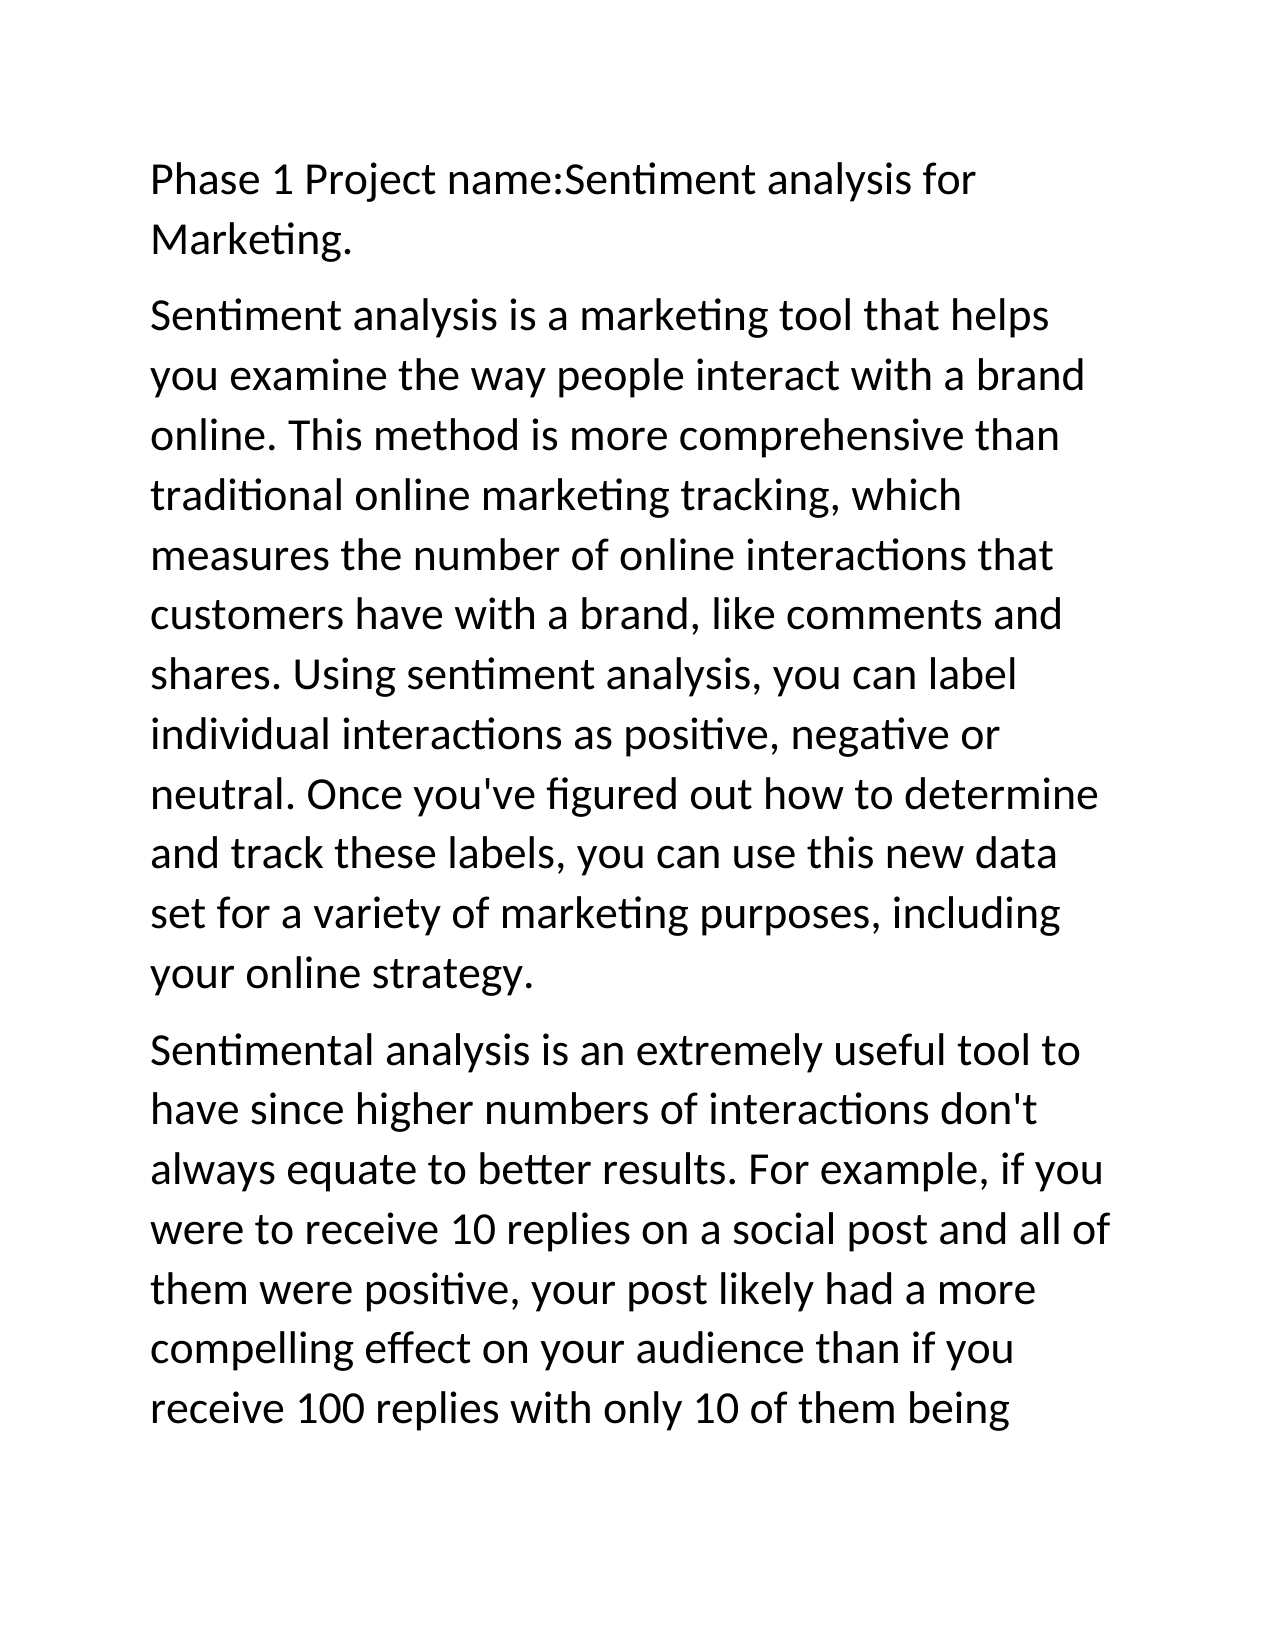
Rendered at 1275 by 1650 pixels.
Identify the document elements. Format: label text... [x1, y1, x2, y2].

text Sentiment analysis is a marketing tool that helps you examine the way people interact with a brand online. This method is more comprehensive than traditional online marketing tracking, which measures the number of online interactions that customers have with a brand, like comments and shares. Using sentiment analysis, you can label individual interactions as positive, negative or neutral. Once you've figured out how to determine and track these labels, you can use this new data set for a variety of marketing purposes, including your online strategy. [150, 286, 1125, 1000]
text Phase 1 Project name:Sentiment analysis for Marketing. [150, 150, 1125, 266]
text Sentimental analysis is an extremely useful tool to have since higher numbers of interactions don't always equate to better results. For example, if you were to receive 10 replies on a social post and all of them were positive, your post likely had a more compelling effect on your audience than if you receive 100 replies with only 10 of them being [150, 1020, 1125, 1435]
